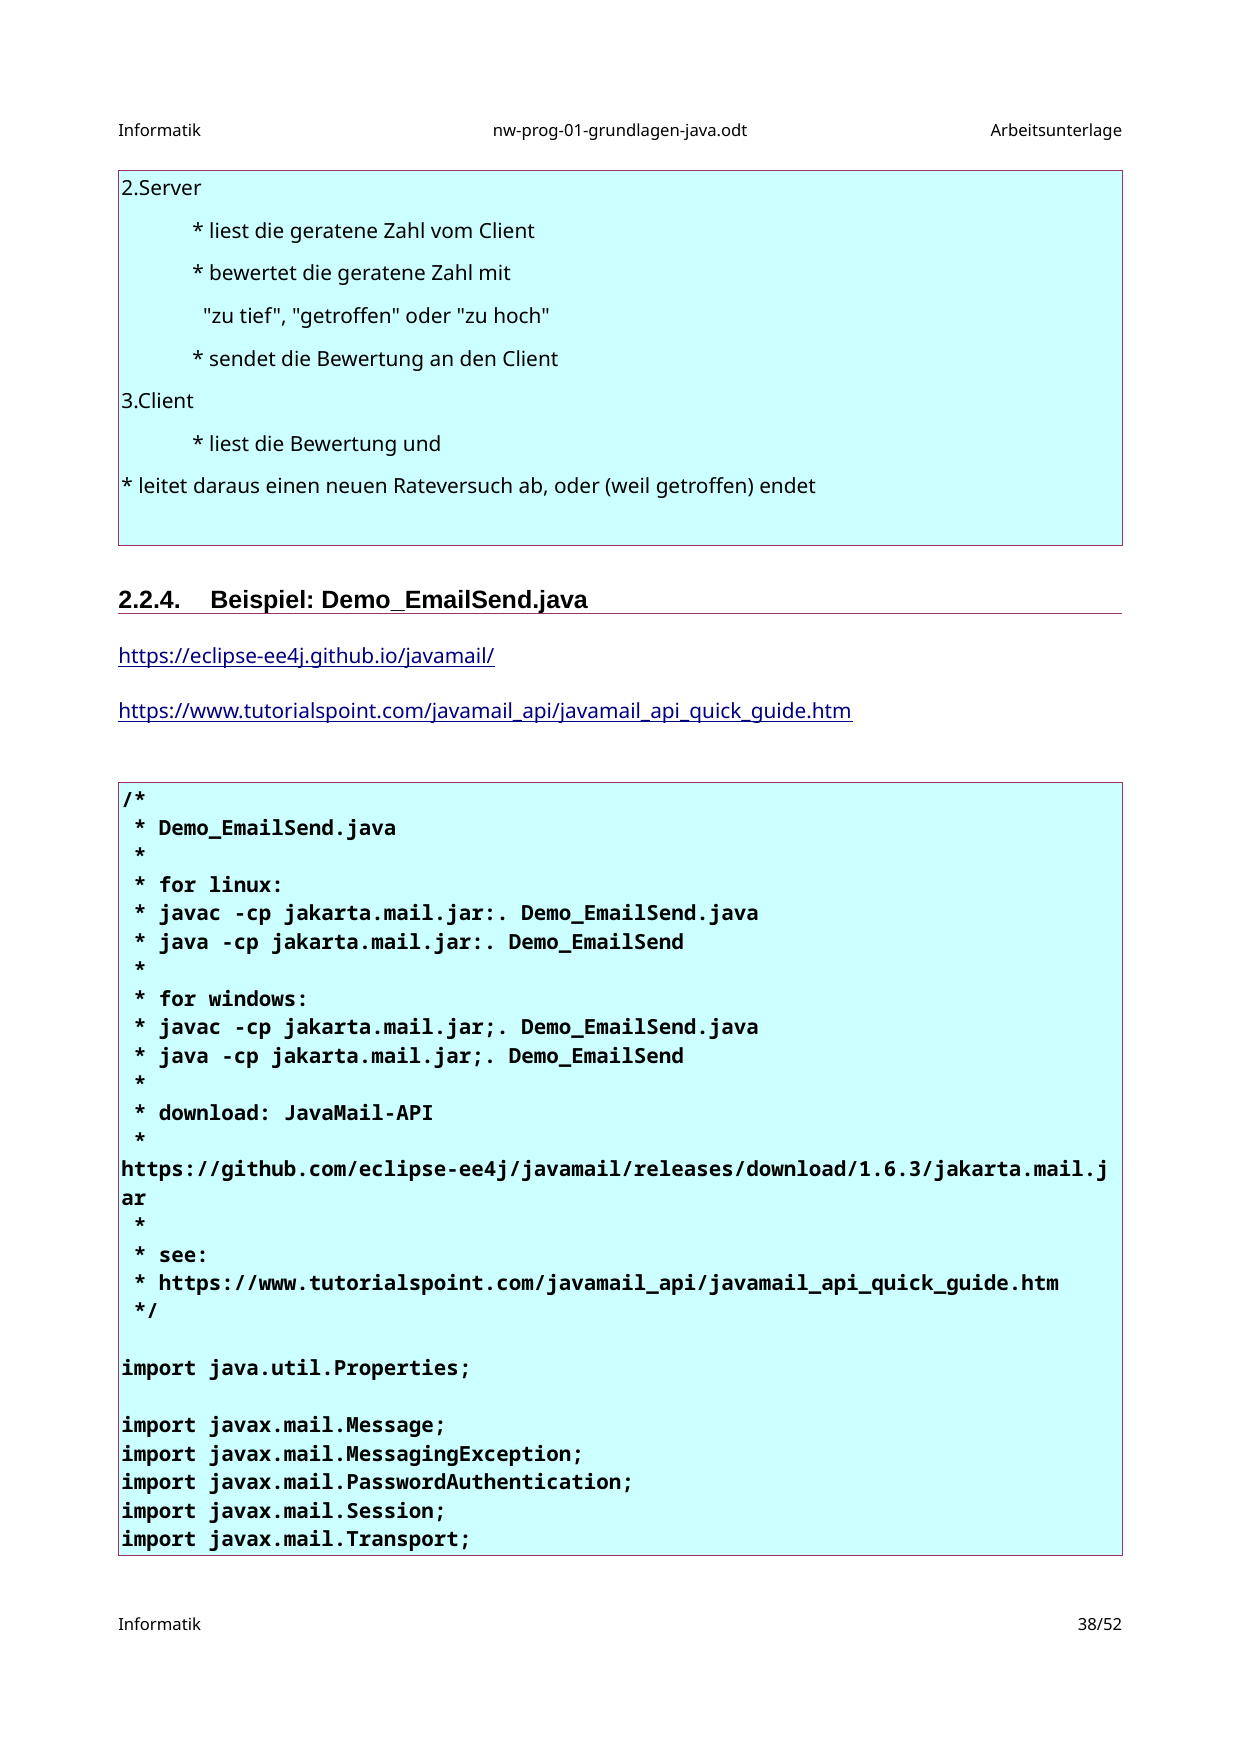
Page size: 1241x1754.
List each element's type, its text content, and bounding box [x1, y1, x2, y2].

text * [119, 1208, 1122, 1237]
text https://www.tutorialspoint.com/javamail_api/javamail_api_quick_guide.htm [118, 697, 1122, 725]
text * Demo_EmailSend.java [119, 810, 1122, 839]
text 2.Server [119, 171, 1122, 202]
text import java.util.Properties; [119, 1351, 1122, 1379]
text * java -cp jakarta.mail.jar;. Demo_EmailSend [119, 1038, 1122, 1066]
text * [119, 1066, 1122, 1094]
text * javac -cp jakarta.mail.jar;. Demo_EmailSend.java [119, 1009, 1122, 1038]
text * for linux: [119, 867, 1122, 896]
text * https://www.tutorialspoint.com/javamail_api/javamail_api_quick_guide.htm [119, 1265, 1122, 1294]
text import javax.mail.MessagingException; [119, 1436, 1122, 1464]
text * sendet die Bewertung an den Client [119, 341, 1122, 372]
text * [119, 839, 1122, 867]
text * liest die Bewertung und [119, 426, 1122, 457]
text * see: [119, 1237, 1122, 1265]
text */ [119, 1294, 1122, 1322]
text * liest die geratene Zahl vom Client [119, 213, 1122, 244]
text https://eclipse-ee4j.github.io/javamail/ [118, 641, 1122, 670]
text * [119, 952, 1122, 981]
text 3.Client [119, 383, 1122, 415]
subtitle Beispiel: Demo_EmailSend.java [118, 585, 1122, 613]
text /* [119, 783, 1122, 810]
text * bewertet die geratene Zahl mit [119, 256, 1122, 287]
text * java -cp jakarta.mail.jar:. Demo_EmailSend [119, 924, 1122, 952]
text * leitet daraus einen neuen Rateversuch ab, oder (weil getroffen) endet [119, 468, 1122, 500]
text import javax.mail.Transport; [119, 1521, 1122, 1555]
text import javax.mail.Message; [119, 1407, 1122, 1436]
text "zu tief", "getroffen" oder "zu hoch" [119, 298, 1122, 329]
text * for windows: [119, 981, 1122, 1009]
text import javax.mail.PasswordAuthentication; [119, 1464, 1122, 1493]
text * https://github.com/eclipse-ee4j/javamail/releases/download/1.6.3/jakarta.mail.jar [119, 1123, 1122, 1208]
text import javax.mail.Session; [119, 1493, 1122, 1521]
text * javac -cp jakarta.mail.jar:. Demo_EmailSend.java [119, 896, 1122, 924]
text * download: JavaMail-API [119, 1094, 1122, 1123]
